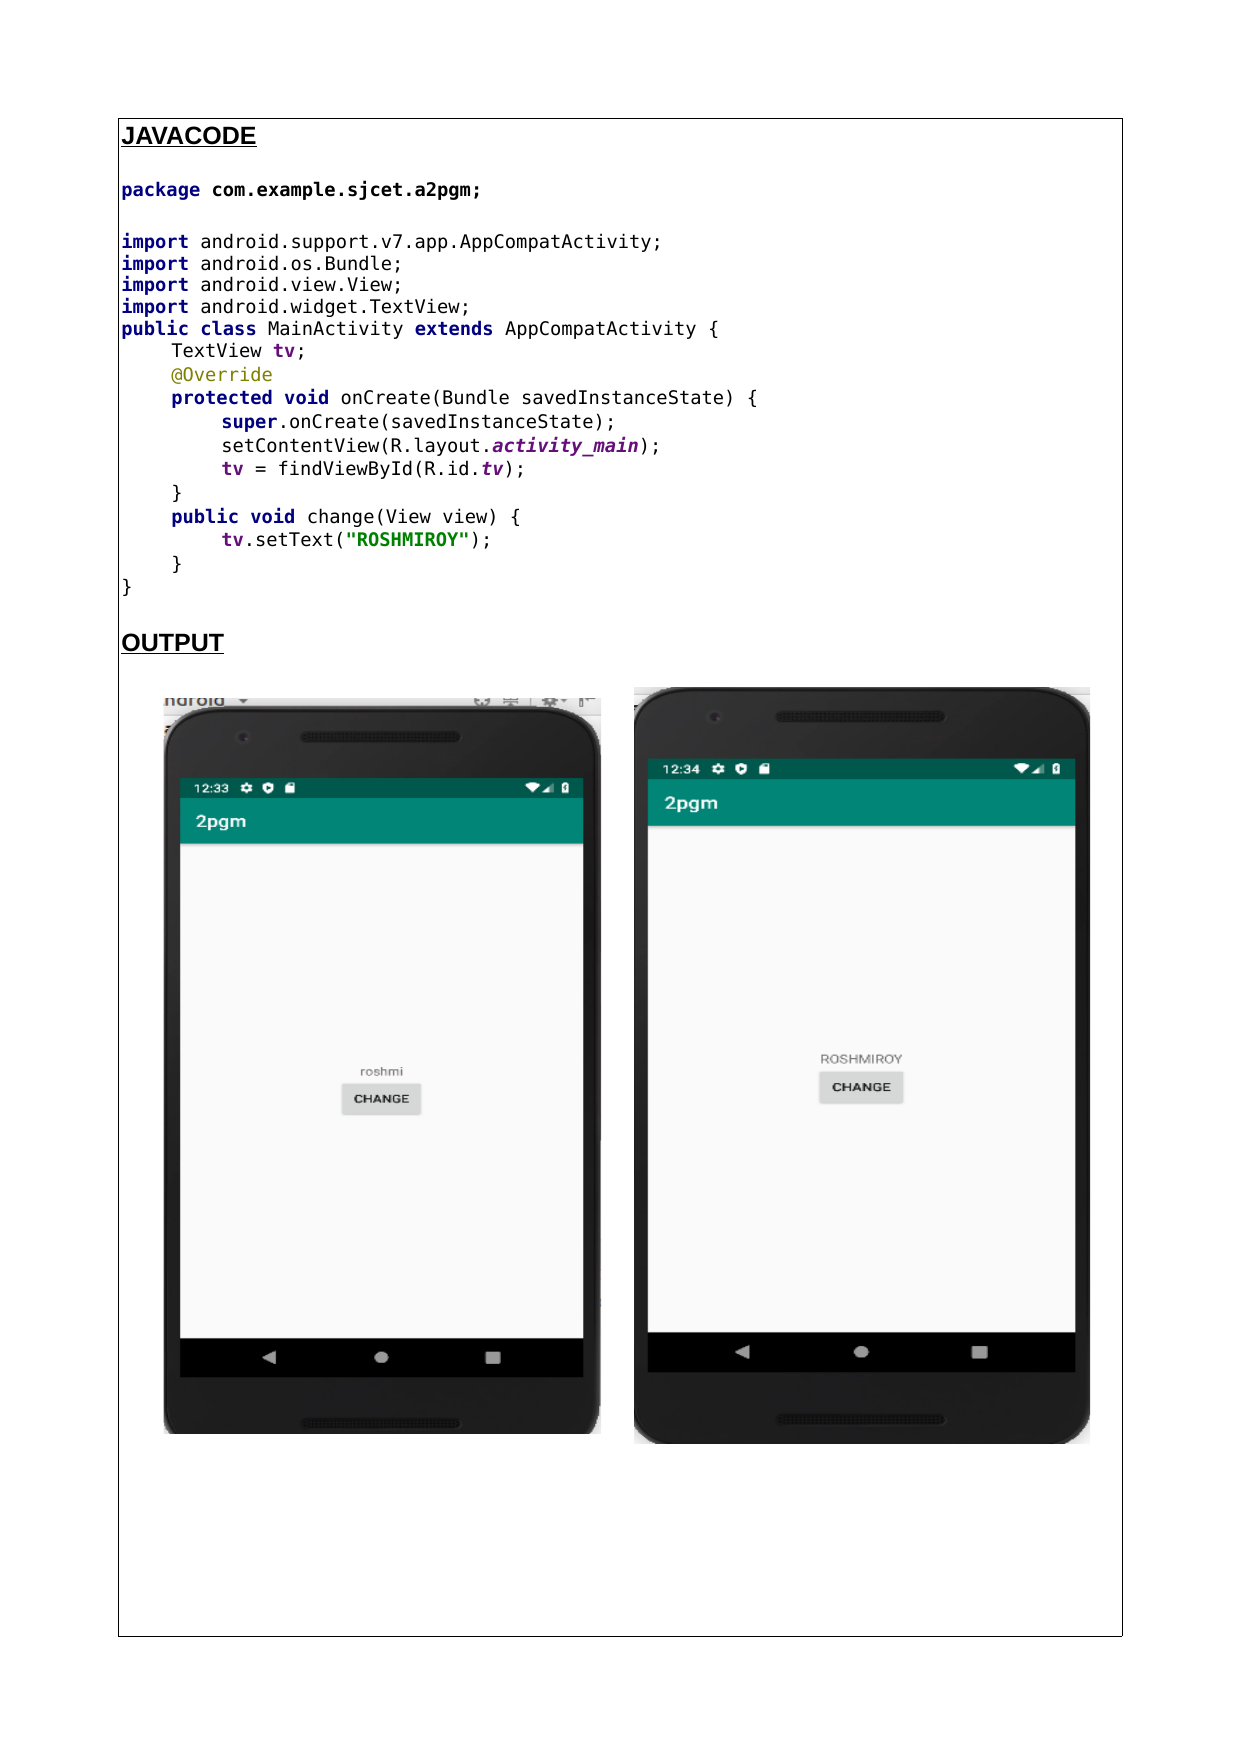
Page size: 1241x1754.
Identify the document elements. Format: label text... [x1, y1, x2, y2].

picture [634, 687, 1091, 1444]
text public class MainActivity extends AppCompatActivity { [121, 318, 1119, 340]
text import android.support.v7.app.AppCompatActivity; [121, 231, 1119, 253]
text import android.widget.TextView; [121, 296, 1119, 318]
text setContentView(R.layout.activity_main); [121, 435, 1119, 458]
text package com.example.sjcet.a2pgm; [121, 179, 1119, 201]
text super.onCreate(savedInstanceState); [121, 411, 1119, 435]
text public void change(View view) { [121, 506, 1119, 529]
text @Override [121, 364, 1119, 387]
text } [121, 577, 1119, 598]
text import android.os.Bundle; [121, 253, 1119, 274]
text } [121, 482, 1119, 506]
text JAVACODE [121, 121, 1119, 150]
text tv.setText("ROSHMIROY"); [121, 529, 1119, 553]
text } [121, 553, 1119, 577]
picture [163, 698, 602, 1434]
text OUTPUT [121, 628, 1119, 657]
text tv = findViewById(R.id.tv); [121, 458, 1119, 482]
text import android.view.View; [121, 274, 1119, 296]
text protected void onCreate(Bundle savedInstanceState) { [121, 387, 1119, 411]
text TextView tv; [121, 340, 1119, 364]
